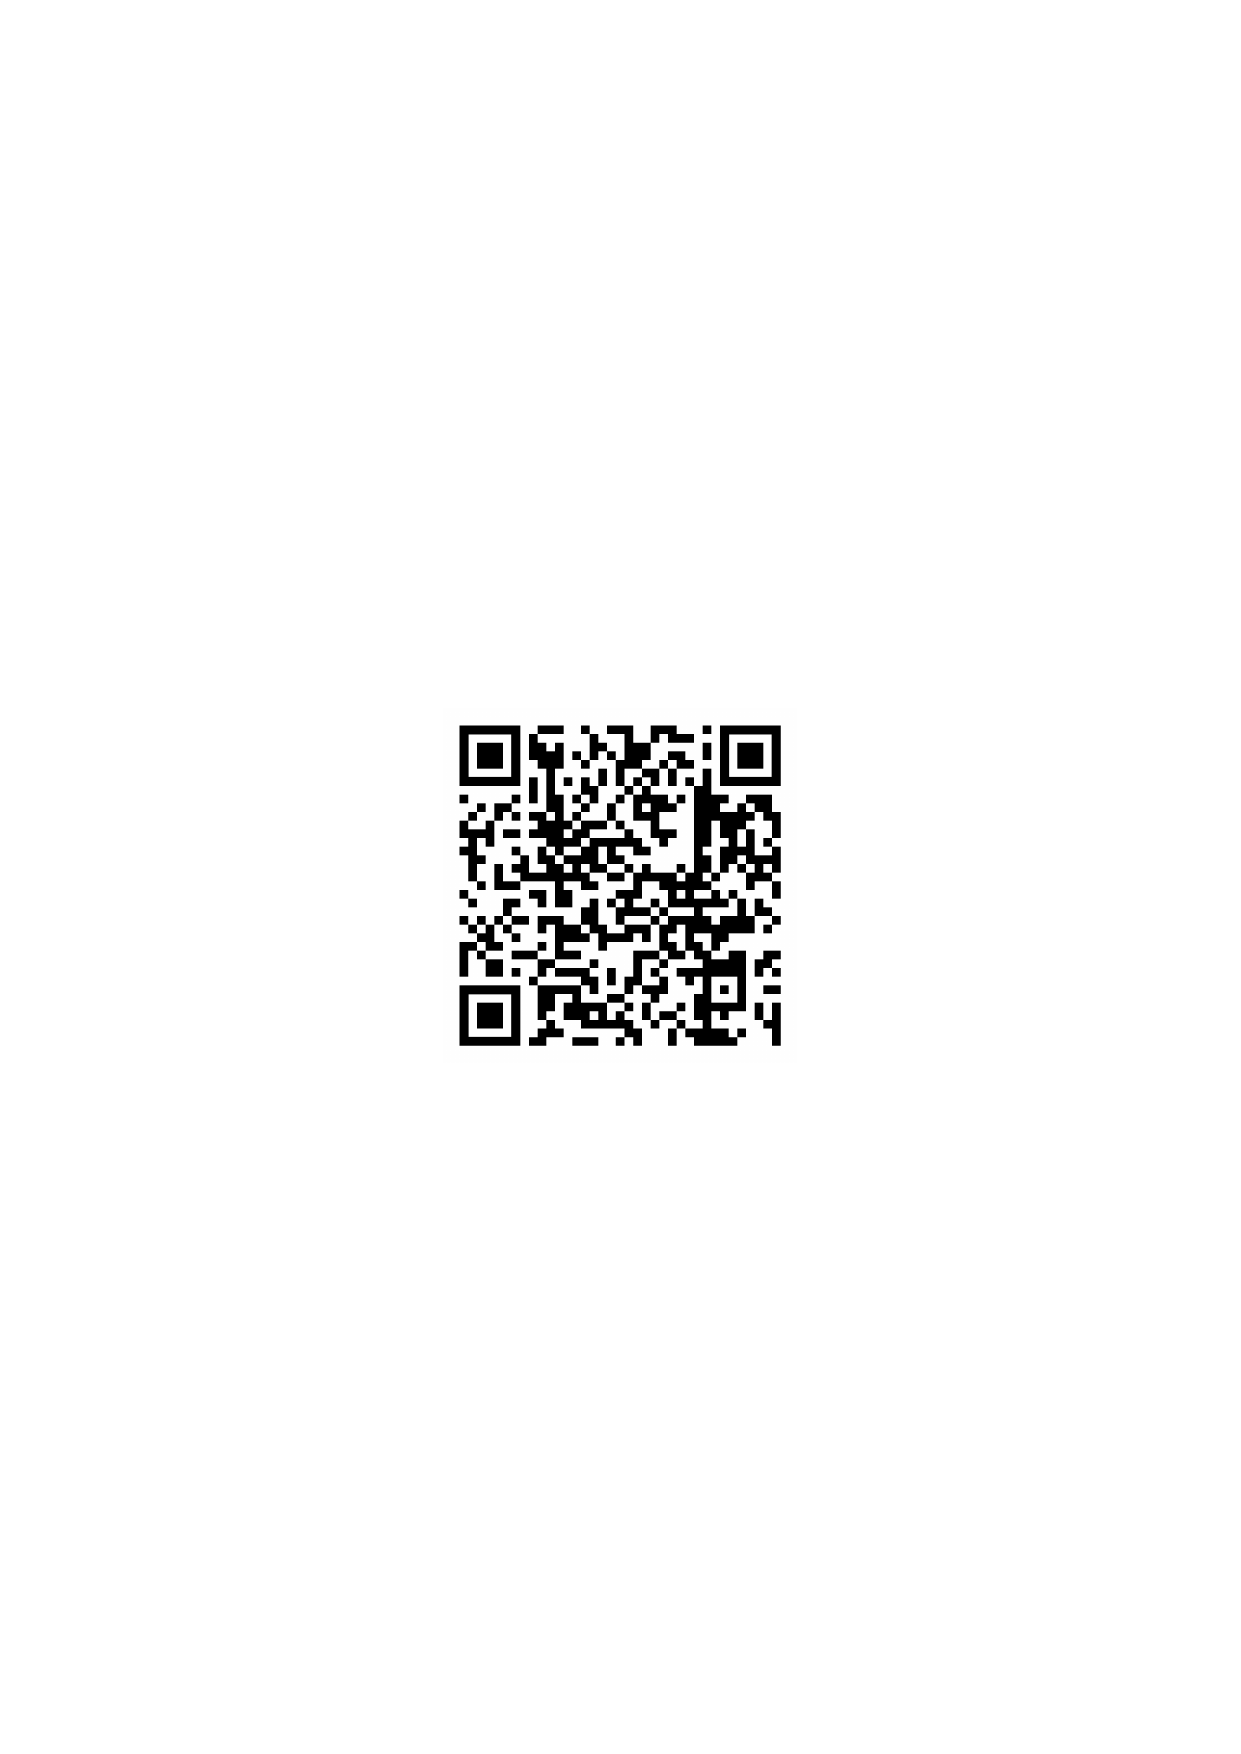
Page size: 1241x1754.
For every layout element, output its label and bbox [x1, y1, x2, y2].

picture [442, 708, 798, 1063]
